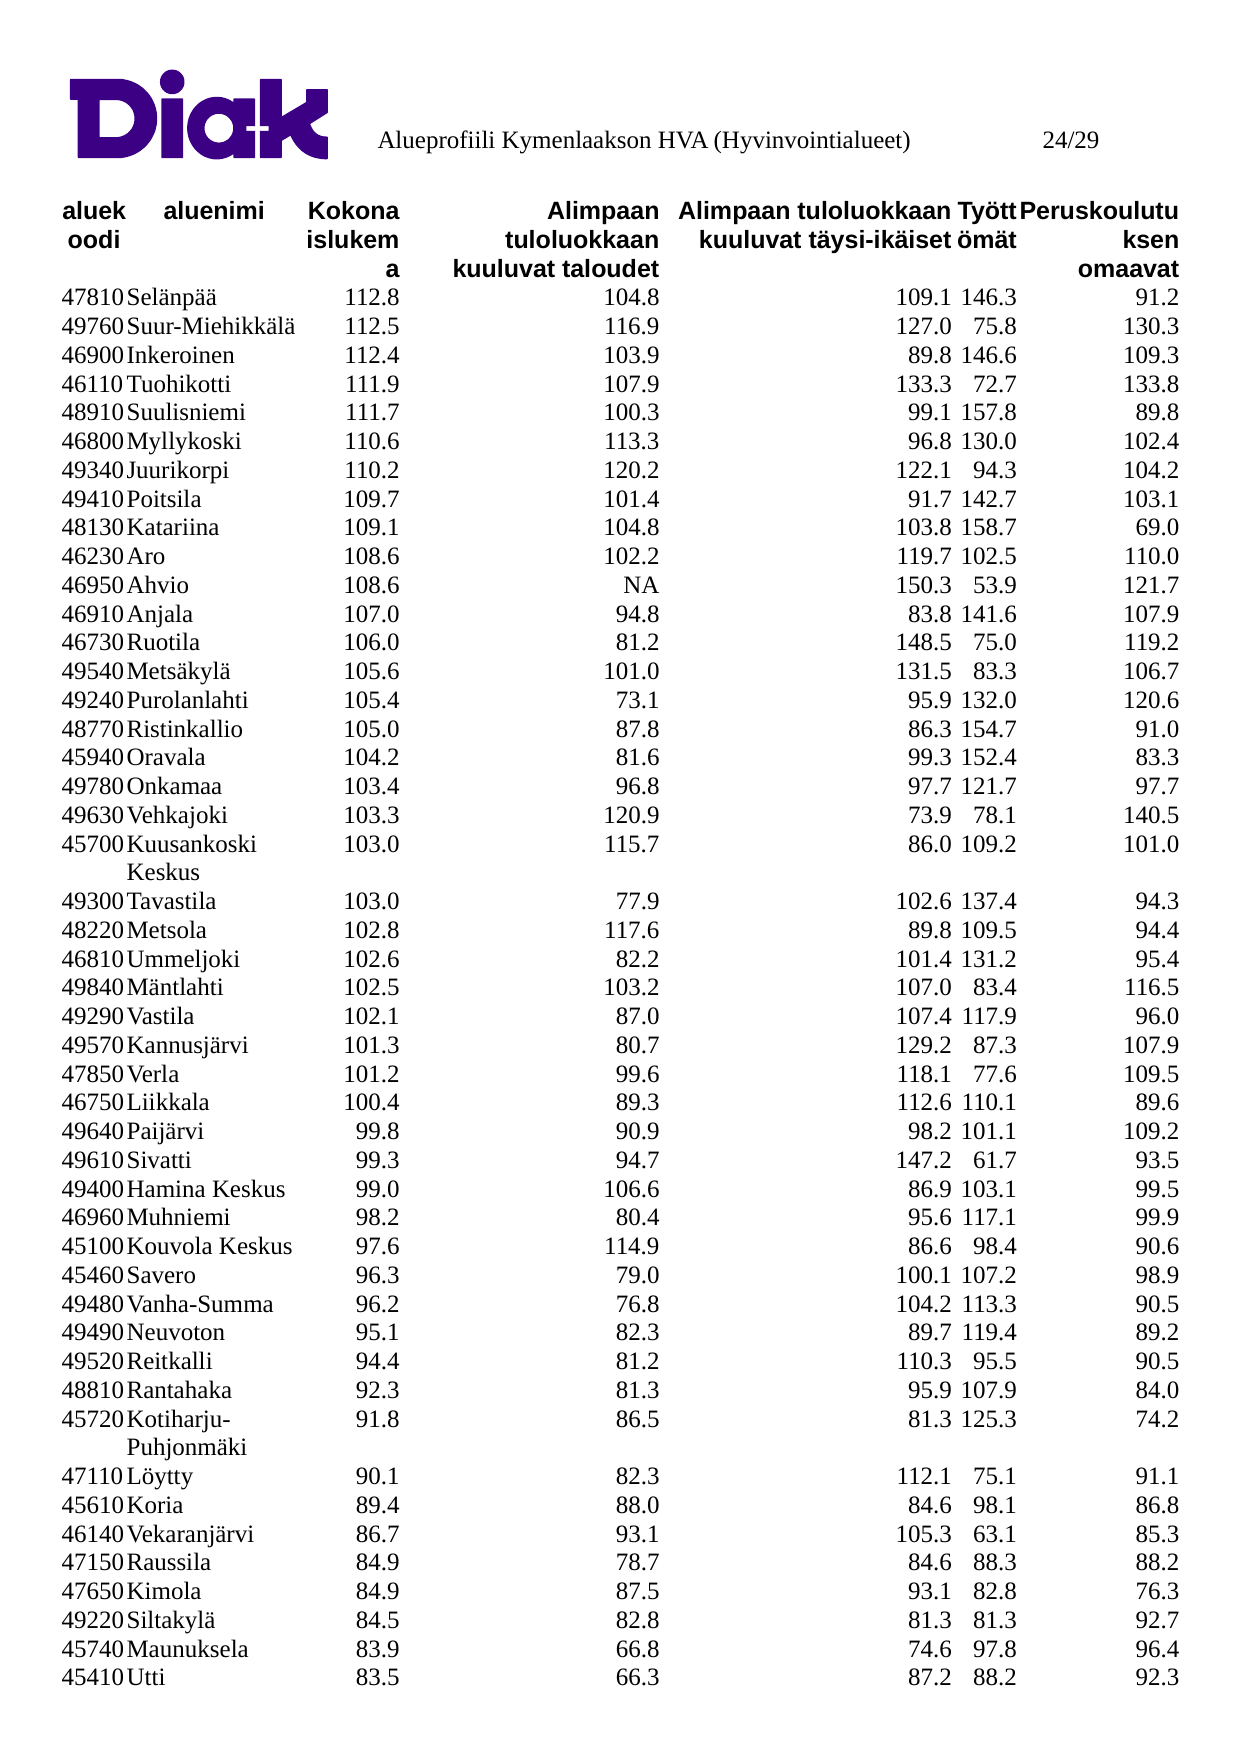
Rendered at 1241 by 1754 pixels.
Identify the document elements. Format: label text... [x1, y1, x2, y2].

table_cell 100.1 [659, 1260, 952, 1289]
table_cell 104.8 [399, 513, 659, 541]
table_cell 88.2 [952, 1663, 1017, 1691]
table_cell 81.3 [952, 1605, 1017, 1634]
table_cell 84.6 [659, 1490, 952, 1519]
table_cell 49290 [61, 1001, 126, 1030]
table_cell 109.2 [952, 829, 1017, 886]
table_cell 110.1 [952, 1088, 1017, 1116]
table_cell 49240 [61, 685, 126, 714]
table_cell 130.0 [952, 426, 1017, 455]
table_cell 100.4 [302, 1088, 399, 1116]
table_cell 96.8 [399, 771, 659, 800]
table_cell 109.5 [952, 915, 1017, 944]
table_header aluenimi [126, 196, 302, 282]
table_cell 88.0 [399, 1490, 659, 1519]
table_cell 53.9 [952, 570, 1017, 599]
table_cell 94.7 [399, 1145, 659, 1174]
table_cell 117.1 [952, 1203, 1017, 1231]
table_cell 91.7 [659, 484, 952, 512]
table_cell 46810 [61, 944, 126, 972]
table_cell 146.6 [952, 340, 1017, 369]
table_cell 103.9 [399, 340, 659, 369]
table_cell Kouvola Keskus [126, 1231, 302, 1260]
table_cell 107.4 [659, 1001, 952, 1030]
table_cell 94.4 [302, 1346, 399, 1375]
table_cell 90.6 [1017, 1231, 1179, 1260]
table_cell 47650 [61, 1576, 126, 1605]
table_cell 46230 [61, 541, 126, 570]
table_cell 47150 [61, 1548, 126, 1576]
table_cell 96.3 [302, 1260, 399, 1289]
table_cell 82.8 [399, 1605, 659, 1634]
table_cell Ruotila [126, 628, 302, 656]
table_cell 106.0 [302, 628, 399, 656]
table_cell 154.7 [952, 714, 1017, 742]
table_cell 109.1 [659, 283, 952, 311]
table_cell 95.9 [659, 685, 952, 714]
table_cell 97.7 [659, 771, 952, 800]
table_cell 63.1 [952, 1519, 1017, 1547]
table_cell 90.9 [399, 1116, 659, 1145]
table_cell Kimola [126, 1576, 302, 1605]
table_cell 130.3 [1017, 311, 1179, 340]
table_cell 45410 [61, 1663, 126, 1691]
table_cell 84.6 [659, 1548, 952, 1576]
table_cell 158.7 [952, 513, 1017, 541]
table_cell Vastila [126, 1001, 302, 1030]
table_cell 96.0 [1017, 1001, 1179, 1030]
table_cell 46960 [61, 1203, 126, 1231]
table_cell 96.4 [1017, 1634, 1179, 1662]
table_cell 98.1 [952, 1490, 1017, 1519]
table_cell Selänpää [126, 283, 302, 311]
table_cell 89.8 [659, 340, 952, 369]
table_cell 101.3 [302, 1030, 399, 1059]
table_cell 84.9 [302, 1548, 399, 1576]
table_cell Sivatti [126, 1145, 302, 1174]
table_cell Myllykoski [126, 426, 302, 455]
table_cell 89.3 [399, 1088, 659, 1116]
table_cell 133.3 [659, 369, 952, 397]
table_cell 118.1 [659, 1059, 952, 1087]
table_cell 119.2 [1017, 628, 1179, 656]
table_cell 119.4 [952, 1318, 1017, 1346]
table_cell 93.5 [1017, 1145, 1179, 1174]
table_cell 119.7 [659, 541, 952, 570]
table_cell 107.9 [399, 369, 659, 397]
table_cell 102.4 [1017, 426, 1179, 455]
table_cell 146.3 [952, 283, 1017, 311]
table_cell 87.3 [952, 1030, 1017, 1059]
table_cell Kuusankoski Keskus [126, 829, 302, 886]
table_cell 127.0 [659, 311, 952, 340]
table_cell 94.4 [1017, 915, 1179, 944]
table_cell 108.6 [302, 541, 399, 570]
table_cell 111.9 [302, 369, 399, 397]
table_cell 66.3 [399, 1663, 659, 1691]
table_cell 109.7 [302, 484, 399, 512]
table_cell 87.8 [399, 714, 659, 742]
table_cell 49400 [61, 1174, 126, 1202]
table_cell 102.6 [302, 944, 399, 972]
table_cell 95.9 [659, 1375, 952, 1404]
table_cell Vanha-Summa [126, 1289, 302, 1317]
table_cell 131.2 [952, 944, 1017, 972]
table_cell 46730 [61, 628, 126, 656]
table_cell 152.4 [952, 743, 1017, 771]
table_cell 86.6 [659, 1231, 952, 1260]
table_cell 101.0 [1017, 829, 1179, 886]
table_cell 103.1 [952, 1174, 1017, 1202]
table_cell 46800 [61, 426, 126, 455]
table_cell 116.9 [399, 311, 659, 340]
table_cell 95.4 [1017, 944, 1179, 972]
table_cell 94.3 [952, 455, 1017, 484]
table_cell 129.2 [659, 1030, 952, 1059]
table_cell 99.5 [1017, 1174, 1179, 1202]
table_cell 91.0 [1017, 714, 1179, 742]
table_cell 98.4 [952, 1231, 1017, 1260]
table_cell 103.0 [302, 829, 399, 886]
table_cell 81.2 [399, 628, 659, 656]
table_cell 121.7 [1017, 570, 1179, 599]
table_cell 102.5 [952, 541, 1017, 570]
table_cell 46910 [61, 599, 126, 627]
table_cell 46900 [61, 340, 126, 369]
table_cell 48770 [61, 714, 126, 742]
table_cell Purolanlahti [126, 685, 302, 714]
table_cell Reitkalli [126, 1346, 302, 1375]
table_cell 99.3 [659, 743, 952, 771]
table_cell 101.1 [952, 1116, 1017, 1145]
table_cell 49780 [61, 771, 126, 800]
table_cell 46950 [61, 570, 126, 599]
table_cell 49840 [61, 973, 126, 1001]
table_cell 86.7 [302, 1519, 399, 1547]
table_cell 105.3 [659, 1519, 952, 1547]
table_cell 106.6 [399, 1174, 659, 1202]
table_cell 107.0 [302, 599, 399, 627]
table_cell 89.4 [302, 1490, 399, 1519]
table_cell 46140 [61, 1519, 126, 1547]
table_cell 48130 [61, 513, 126, 541]
table_cell Aro [126, 541, 302, 570]
table_cell Raussila [126, 1548, 302, 1576]
table_cell 142.7 [952, 484, 1017, 512]
table_cell Savero [126, 1260, 302, 1289]
table_cell 99.1 [659, 398, 952, 426]
table_cell 101.0 [399, 656, 659, 685]
table_cell Metsola [126, 915, 302, 944]
table_cell 107.0 [659, 973, 952, 1001]
table_cell Mäntlahti [126, 973, 302, 1001]
table_cell Vehkajoki [126, 800, 302, 829]
table_cell 49480 [61, 1289, 126, 1317]
table_cell 103.4 [302, 771, 399, 800]
table_cell 140.5 [1017, 800, 1179, 829]
table_cell 49540 [61, 656, 126, 685]
table_cell 82.3 [399, 1318, 659, 1346]
table_cell 49520 [61, 1346, 126, 1375]
table_cell 107.9 [952, 1375, 1017, 1404]
table_cell Ummeljoki [126, 944, 302, 972]
table_cell 103.3 [302, 800, 399, 829]
table_cell 49300 [61, 886, 126, 915]
table_cell 88.3 [952, 1548, 1017, 1576]
table_cell 107.9 [1017, 1030, 1179, 1059]
table_cell 110.2 [302, 455, 399, 484]
table_cell 99.3 [302, 1145, 399, 1174]
table_cell 98.2 [659, 1116, 952, 1145]
table_cell 102.6 [659, 886, 952, 915]
table_cell 75.0 [952, 628, 1017, 656]
table_cell 120.9 [399, 800, 659, 829]
table_cell 109.2 [1017, 1116, 1179, 1145]
table_cell 132.0 [952, 685, 1017, 714]
table_cell 89.6 [1017, 1088, 1179, 1116]
table_cell Metsäkylä [126, 656, 302, 685]
table_cell 120.2 [399, 455, 659, 484]
table_cell 49220 [61, 1605, 126, 1634]
table_cell 103.8 [659, 513, 952, 541]
table_cell 82.2 [399, 944, 659, 972]
table_cell 78.7 [399, 1548, 659, 1576]
table_cell 96.8 [659, 426, 952, 455]
table_cell 113.3 [399, 426, 659, 455]
table_cell Kannusjärvi [126, 1030, 302, 1059]
table_cell 120.6 [1017, 685, 1179, 714]
table_cell 90.5 [1017, 1289, 1179, 1317]
table_cell 84.5 [302, 1605, 399, 1634]
table_cell 86.8 [1017, 1490, 1179, 1519]
table_cell 97.6 [302, 1231, 399, 1260]
table_cell Verla [126, 1059, 302, 1087]
table_header Peruskoulutuksen omaavat [1017, 196, 1179, 282]
table_cell 74.2 [1017, 1404, 1179, 1461]
table_cell 133.8 [1017, 369, 1179, 397]
table_cell 81.3 [399, 1375, 659, 1404]
table_cell 45940 [61, 743, 126, 771]
table_cell 45100 [61, 1231, 126, 1260]
table_cell 81.2 [399, 1346, 659, 1375]
table_cell 45460 [61, 1260, 126, 1289]
table_cell 92.3 [302, 1375, 399, 1404]
table_cell Kotiharju-Puhjonmäki [126, 1404, 302, 1461]
table_cell 114.9 [399, 1231, 659, 1260]
table_cell 49640 [61, 1116, 126, 1145]
table_cell Maunuksela [126, 1634, 302, 1662]
table_cell Hamina Keskus [126, 1174, 302, 1202]
table_cell 88.2 [1017, 1548, 1179, 1576]
table_cell Katariina [126, 513, 302, 541]
table_cell 87.0 [399, 1001, 659, 1030]
table_cell 104.2 [1017, 455, 1179, 484]
table_cell 97.7 [1017, 771, 1179, 800]
table_cell 104.8 [399, 283, 659, 311]
table_cell 91.1 [1017, 1461, 1179, 1490]
table_cell Ristinkallio [126, 714, 302, 742]
table_cell 89.2 [1017, 1318, 1179, 1346]
table_cell 75.8 [952, 311, 1017, 340]
table_cell 76.8 [399, 1289, 659, 1317]
table_cell Oravala [126, 743, 302, 771]
table_cell Suur-Miehikkälä [126, 311, 302, 340]
table_cell 78.1 [952, 800, 1017, 829]
table_cell 81.6 [399, 743, 659, 771]
table_cell 112.1 [659, 1461, 952, 1490]
table_cell 47810 [61, 283, 126, 311]
table_cell 92.7 [1017, 1605, 1179, 1634]
table_cell 48220 [61, 915, 126, 944]
table_cell Utti [126, 1663, 302, 1691]
table_cell Koria [126, 1490, 302, 1519]
table_cell 49760 [61, 311, 126, 340]
table_cell 98.2 [302, 1203, 399, 1231]
table_cell 92.3 [1017, 1663, 1179, 1691]
table_cell 81.3 [659, 1404, 952, 1461]
table_cell Suulisniemi [126, 398, 302, 426]
table_cell 102.8 [302, 915, 399, 944]
table_cell 48810 [61, 1375, 126, 1404]
table_cell 147.2 [659, 1145, 952, 1174]
table_cell 46110 [61, 369, 126, 397]
table_cell 48910 [61, 398, 126, 426]
table_cell 102.1 [302, 1001, 399, 1030]
table_cell Ahvio [126, 570, 302, 599]
table_cell 83.3 [952, 656, 1017, 685]
table_cell 90.5 [1017, 1346, 1179, 1375]
table_cell 106.7 [1017, 656, 1179, 685]
table_cell 102.5 [302, 973, 399, 1001]
table_cell 121.7 [952, 771, 1017, 800]
table_cell 157.8 [952, 398, 1017, 426]
table_cell 45700 [61, 829, 126, 886]
table_cell 108.6 [302, 570, 399, 599]
table_cell 84.0 [1017, 1375, 1179, 1404]
table_cell 109.3 [1017, 340, 1179, 369]
table_cell 103.2 [399, 973, 659, 1001]
table_cell 122.1 [659, 455, 952, 484]
table_cell 93.1 [659, 1576, 952, 1605]
table_cell 105.0 [302, 714, 399, 742]
table_cell 49490 [61, 1318, 126, 1346]
table_cell 103.1 [1017, 484, 1179, 512]
table_cell 86.9 [659, 1174, 952, 1202]
table_cell 94.3 [1017, 886, 1179, 915]
table_cell 95.6 [659, 1203, 952, 1231]
table_cell 90.1 [302, 1461, 399, 1490]
table_cell Muhniemi [126, 1203, 302, 1231]
table_cell Tuohikotti [126, 369, 302, 397]
table_cell 85.3 [1017, 1519, 1179, 1547]
table_cell 86.5 [399, 1404, 659, 1461]
table_cell Rantahaka [126, 1375, 302, 1404]
table_cell 61.7 [952, 1145, 1017, 1174]
table_cell 95.5 [952, 1346, 1017, 1375]
table_cell 73.1 [399, 685, 659, 714]
table_cell 93.1 [399, 1519, 659, 1547]
table_cell Inkeroinen [126, 340, 302, 369]
table_cell 74.6 [659, 1634, 952, 1662]
table_cell 99.9 [1017, 1203, 1179, 1231]
table_cell 110.6 [302, 426, 399, 455]
table_cell 82.8 [952, 1576, 1017, 1605]
table_cell Poitsila [126, 484, 302, 512]
table_cell 83.8 [659, 599, 952, 627]
table_cell 97.8 [952, 1634, 1017, 1662]
table_cell 66.8 [399, 1634, 659, 1662]
table_cell 117.6 [399, 915, 659, 944]
table_cell 83.9 [302, 1634, 399, 1662]
table_cell 45720 [61, 1404, 126, 1461]
table_cell 77.9 [399, 886, 659, 915]
table_cell 109.1 [302, 513, 399, 541]
table_cell 137.4 [952, 886, 1017, 915]
table_cell 69.0 [1017, 513, 1179, 541]
table_cell 84.9 [302, 1576, 399, 1605]
table_cell 112.6 [659, 1088, 952, 1116]
table_cell 99.8 [302, 1116, 399, 1145]
table_cell 110.0 [1017, 541, 1179, 570]
table_cell 101.2 [302, 1059, 399, 1087]
table_cell 99.0 [302, 1174, 399, 1202]
table_cell 83.4 [952, 973, 1017, 1001]
table_cell 77.6 [952, 1059, 1017, 1087]
table_cell 83.5 [302, 1663, 399, 1691]
table_cell Anjala [126, 599, 302, 627]
table_cell 148.5 [659, 628, 952, 656]
table_cell 47110 [61, 1461, 126, 1490]
table_cell 89.8 [659, 915, 952, 944]
table_cell 49610 [61, 1145, 126, 1174]
table_header Alimpaan tuloluokkaan kuuluvat taloudet [399, 196, 659, 282]
table_cell 113.3 [952, 1289, 1017, 1317]
table_cell 110.3 [659, 1346, 952, 1375]
table_cell Juurikorpi [126, 455, 302, 484]
table_cell 47850 [61, 1059, 126, 1087]
table_cell 80.7 [399, 1030, 659, 1059]
table_cell 86.0 [659, 829, 952, 886]
table_cell Löytty [126, 1461, 302, 1490]
table_cell 87.2 [659, 1663, 952, 1691]
table_cell 75.1 [952, 1461, 1017, 1490]
table_cell 82.3 [399, 1461, 659, 1490]
table_cell 79.0 [399, 1260, 659, 1289]
table_cell 104.2 [302, 743, 399, 771]
table_cell 111.7 [302, 398, 399, 426]
table_cell Liikkala [126, 1088, 302, 1116]
table_cell 49410 [61, 484, 126, 512]
table_cell Onkamaa [126, 771, 302, 800]
table_cell 45610 [61, 1490, 126, 1519]
table_cell 150.3 [659, 570, 952, 599]
table_cell 45740 [61, 1634, 126, 1662]
table_cell 49630 [61, 800, 126, 829]
table_header Työttömät [952, 196, 1017, 282]
table_cell 76.3 [1017, 1576, 1179, 1605]
table_cell Paijärvi [126, 1116, 302, 1145]
table_cell Siltakylä [126, 1605, 302, 1634]
table_cell 89.8 [1017, 398, 1179, 426]
table_cell 131.5 [659, 656, 952, 685]
table_cell 141.6 [952, 599, 1017, 627]
table_cell 104.2 [659, 1289, 952, 1317]
table_cell 116.5 [1017, 973, 1179, 1001]
table_cell 101.4 [659, 944, 952, 972]
table_cell 105.4 [302, 685, 399, 714]
table_cell 100.3 [399, 398, 659, 426]
table_cell 112.8 [302, 283, 399, 311]
table_cell 91.8 [302, 1404, 399, 1461]
table_cell Neuvoton [126, 1318, 302, 1346]
table_cell 89.7 [659, 1318, 952, 1346]
table_cell 81.3 [659, 1605, 952, 1634]
table_cell 96.2 [302, 1289, 399, 1317]
table_cell 94.8 [399, 599, 659, 627]
table_cell 95.1 [302, 1318, 399, 1346]
table_cell 107.2 [952, 1260, 1017, 1289]
table_cell 80.4 [399, 1203, 659, 1231]
table_header Alimpaan tuloluokkaan kuuluvat täysi-ikäiset [659, 196, 952, 282]
table_cell 72.7 [952, 369, 1017, 397]
table_cell 105.6 [302, 656, 399, 685]
table_cell 107.9 [1017, 599, 1179, 627]
table_cell 103.0 [302, 886, 399, 915]
table_cell 91.2 [1017, 283, 1179, 311]
table_cell Tavastila [126, 886, 302, 915]
table_header aluekoodi [61, 196, 126, 282]
table_cell 117.9 [952, 1001, 1017, 1030]
table_cell 87.5 [399, 1576, 659, 1605]
table_header Kokonaislukema [302, 196, 399, 282]
table_cell NA [399, 570, 659, 599]
table_cell 99.6 [399, 1059, 659, 1087]
table_cell 112.4 [302, 340, 399, 369]
table_cell 98.9 [1017, 1260, 1179, 1289]
table_cell 49570 [61, 1030, 126, 1059]
table_cell 112.5 [302, 311, 399, 340]
table_cell 86.3 [659, 714, 952, 742]
table_cell Vekaranjärvi [126, 1519, 302, 1547]
table_cell 73.9 [659, 800, 952, 829]
table_cell 109.5 [1017, 1059, 1179, 1087]
table_cell 83.3 [1017, 743, 1179, 771]
table_cell 49340 [61, 455, 126, 484]
table_cell 46750 [61, 1088, 126, 1116]
table_cell 101.4 [399, 484, 659, 512]
table_cell 125.3 [952, 1404, 1017, 1461]
table_cell 115.7 [399, 829, 659, 886]
table_cell 102.2 [399, 541, 659, 570]
